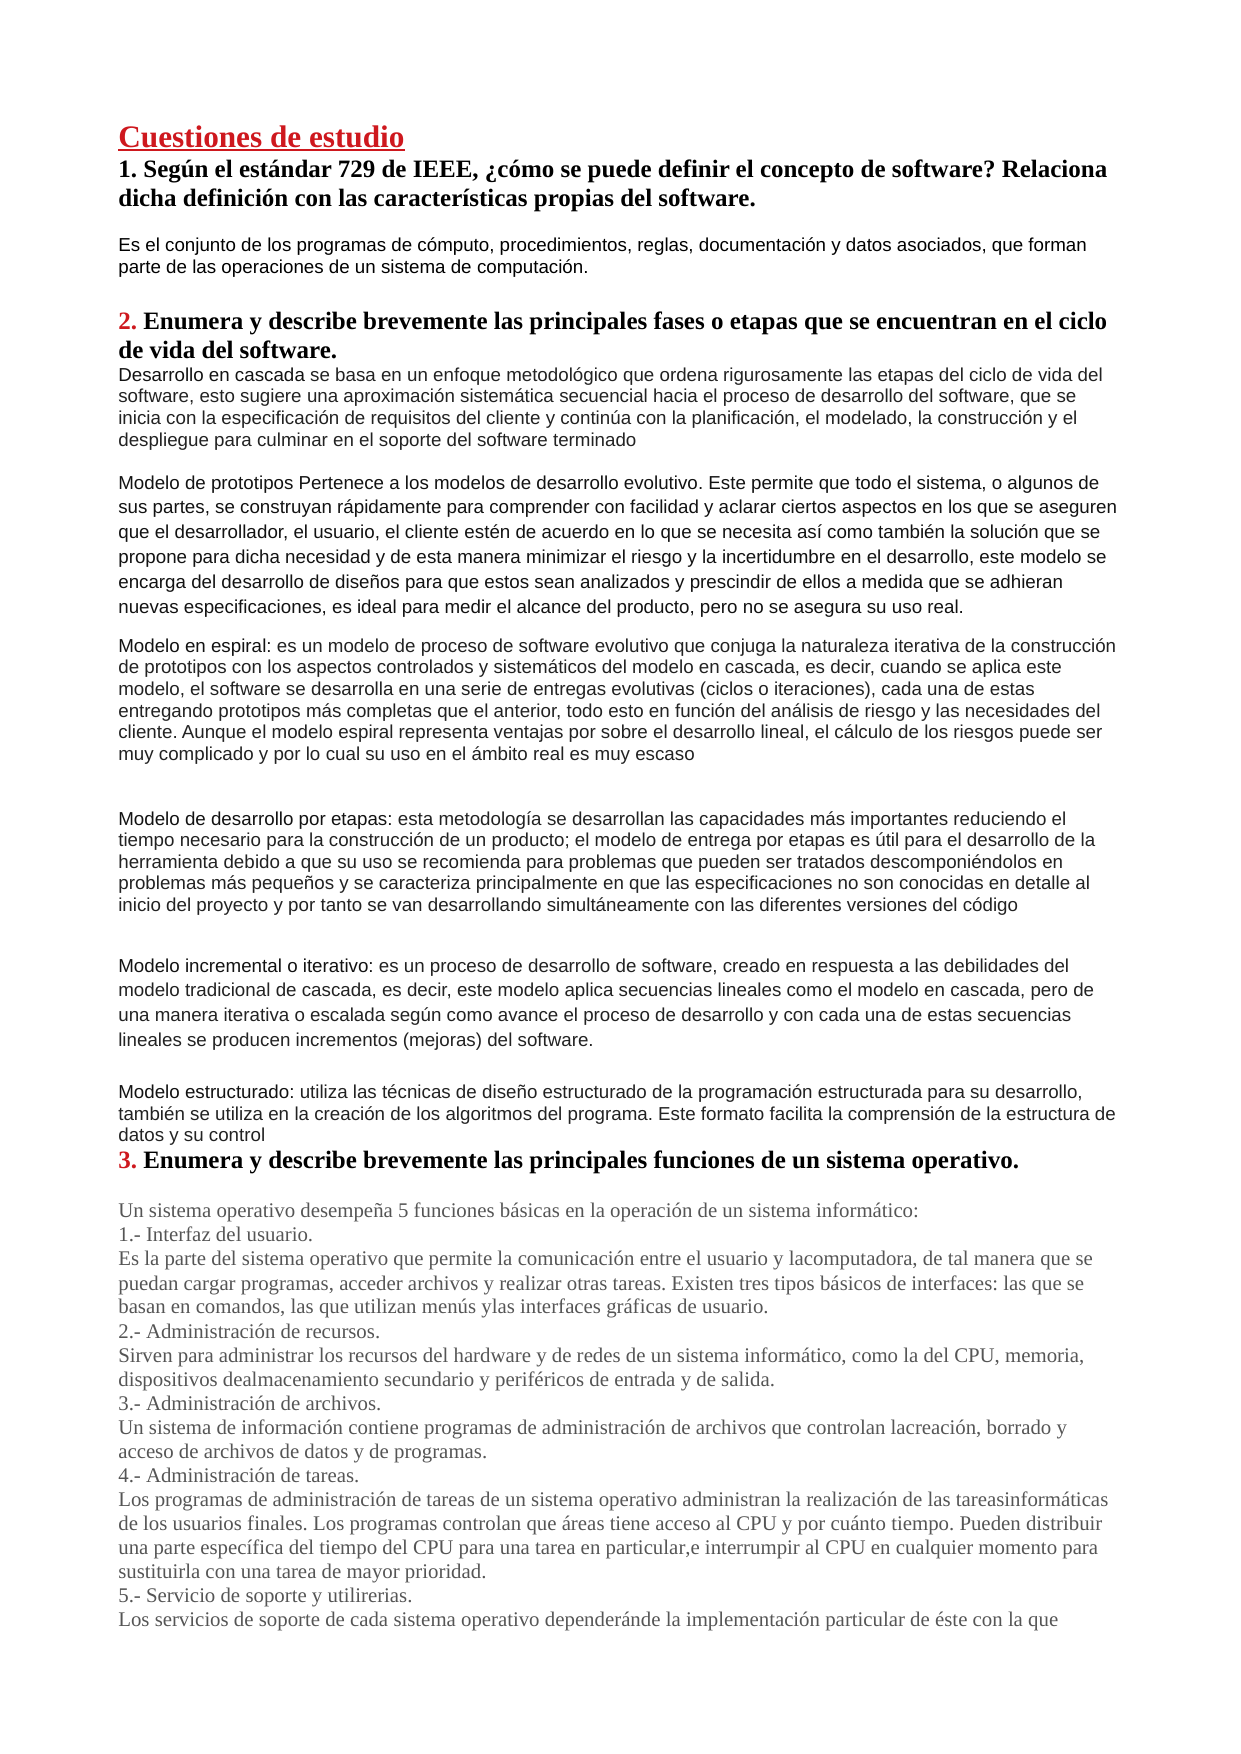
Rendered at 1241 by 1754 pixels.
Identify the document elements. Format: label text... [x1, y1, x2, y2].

text Desarrollo en cascada se basa en un enfoque metodológico que ordena rigurosamente las etapas del ciclo de vida del software, esto sugiere una aproximación sistemática secuencial hacia el proceso de desarrollo del software, que se inicia con la especificación de requisitos del cliente y continúa con la planificación, el modelado, la construcción y el despliegue para culminar en el soporte del software terminado [118, 364, 1122, 450]
text 2. Enumera y describe brevemente las principales fases o etapas que se encuentran en el ciclo de vida del software. [118, 306, 1122, 364]
text Modelo incremental o iterativo: es un proceso de desarrollo de software, creado en respuesta a las debilidades del modelo tradicional de cascada, es decir, este modelo aplica secuencias lineales como el modelo en cascada, pero de una manera iterativa o escalada según como avance el proceso de desarrollo y con cada una de estas secuencias lineales se producen incrementos (mejoras) del software. [118, 954, 1122, 1050]
text Es el conjunto de los programas de cómputo, procedimientos, reglas, documentación y datos asociados, que forman parte de las operaciones de un sistema de computación. [118, 234, 1122, 277]
text 3. Enumera y describe brevemente las principales funciones de un sistema operativo. [118, 1145, 1122, 1174]
subtitle Modelo estructurado: utiliza las técnicas de diseño estructurado de la programación estructurada para su desarrollo, también se utiliza en la creación de los algoritmos del programa. Este formato facilita la comprensión de la estructura de datos y su control [118, 1081, 1122, 1145]
text Modelo en espiral: es un modelo de proceso de software evolutivo que conjuga la naturaleza iterativa de la construcción de prototipos con los aspectos controlados y sistemáticos del modelo en cascada, es decir, cuando se aplica este modelo, el software se desarrolla en una serie de entregas evolutivas (ciclos o iteraciones), cada una de estas entregando prototipos más completas que el anterior, todo esto en función del análisis de riesgo y las necesidades del cliente. Aunque el modelo espiral representa ventajas por sobre el desarrollo lineal, el cálculo de los riesgos puede ser muy complicado y por lo cual su uso en el ámbito real es muy escaso [118, 635, 1122, 764]
text Un sistema operativo desempeña 5 funciones básicas en la operación de un sistema informático: 1.- Interfaz del usuario. Es la parte del sistema operativo que permite la comunicación entre el usuario y lacomputadora, de tal manera que se puedan cargar programas, acceder archivos y realizar otras tareas. Existen tres tipos básicos de interfaces: las que se basan en comandos, las que utilizan menús ylas interfaces gráficas de usuario. 2.- Administración de recursos. Sirven para administrar los recursos del hardware y de redes de un sistema informático, como la del CPU, memoria, dispositivos dealmacenamiento secundario y periféricos de entrada y de salida. 3.- Administración de archivos. Un sistema de información contiene programas de administración de archivos que controlan lacreación, borrado y acceso de archivos de datos y de programas. 4.- Administración de tareas. Los programas de administración de tareas de un sistema operativo administran la realización de las tareasinformáticas de los usuarios finales. Los programas controlan que áreas tiene acceso al CPU y por cuánto tiempo. Pueden distribuir una parte específica del tiempo del CPU para una tarea en particular,e interrumpir al CPU en cualquier momento para sustituirla con una tarea de mayor prioridad. 5.- Servicio de soporte y utilirerias. Los servicios de soporte de cada sistema operativo dependeránde la implementación particular de éste con la que [118, 1198, 1122, 1631]
text Modelo de desarrollo por etapas: esta metodología se desarrollan las capacidades más importantes reduciendo el tiempo necesario para la construcción de un producto; el modelo de entrega por etapas es útil para el desarrollo de la herramienta debido a que su uso se recomienda para problemas que pueden ser tratados descomponiéndolos en problemas más pequeños y se caracteriza principalmente en que las especificaciones no son conocidas en detalle al inicio del proyecto y por tanto se van desarrollando simultáneamente con las diferentes versiones del código [118, 807, 1122, 915]
text Modelo de prototipos Pertenece a los modelos de desarrollo evolutivo. Este permite que todo el sistema, o algunos de sus partes, se construyan rápidamente para comprender con facilidad y aclarar ciertos aspectos en los que se aseguren que el desarrollador, el usuario, el cliente estén de acuerdo en lo que se necesita así como también la solución que se propone para dicha necesidad y de esta manera minimizar el riesgo y la incertidumbre en el desarrollo, este modelo se encarga del desarrollo de diseños para que estos sean analizados y prescindir de ellos a medida que se adhieran nuevas especificaciones, es ideal para medir el alcance del producto, pero no se asegura su uso real. [118, 471, 1122, 617]
text 1. Según el estándar 729 de IEEE, ¿cómo se puede definir el concepto de software? Relaciona dicha definición con las características propias del software. [118, 154, 1122, 212]
text Cuestiones de estudio [118, 118, 1122, 154]
